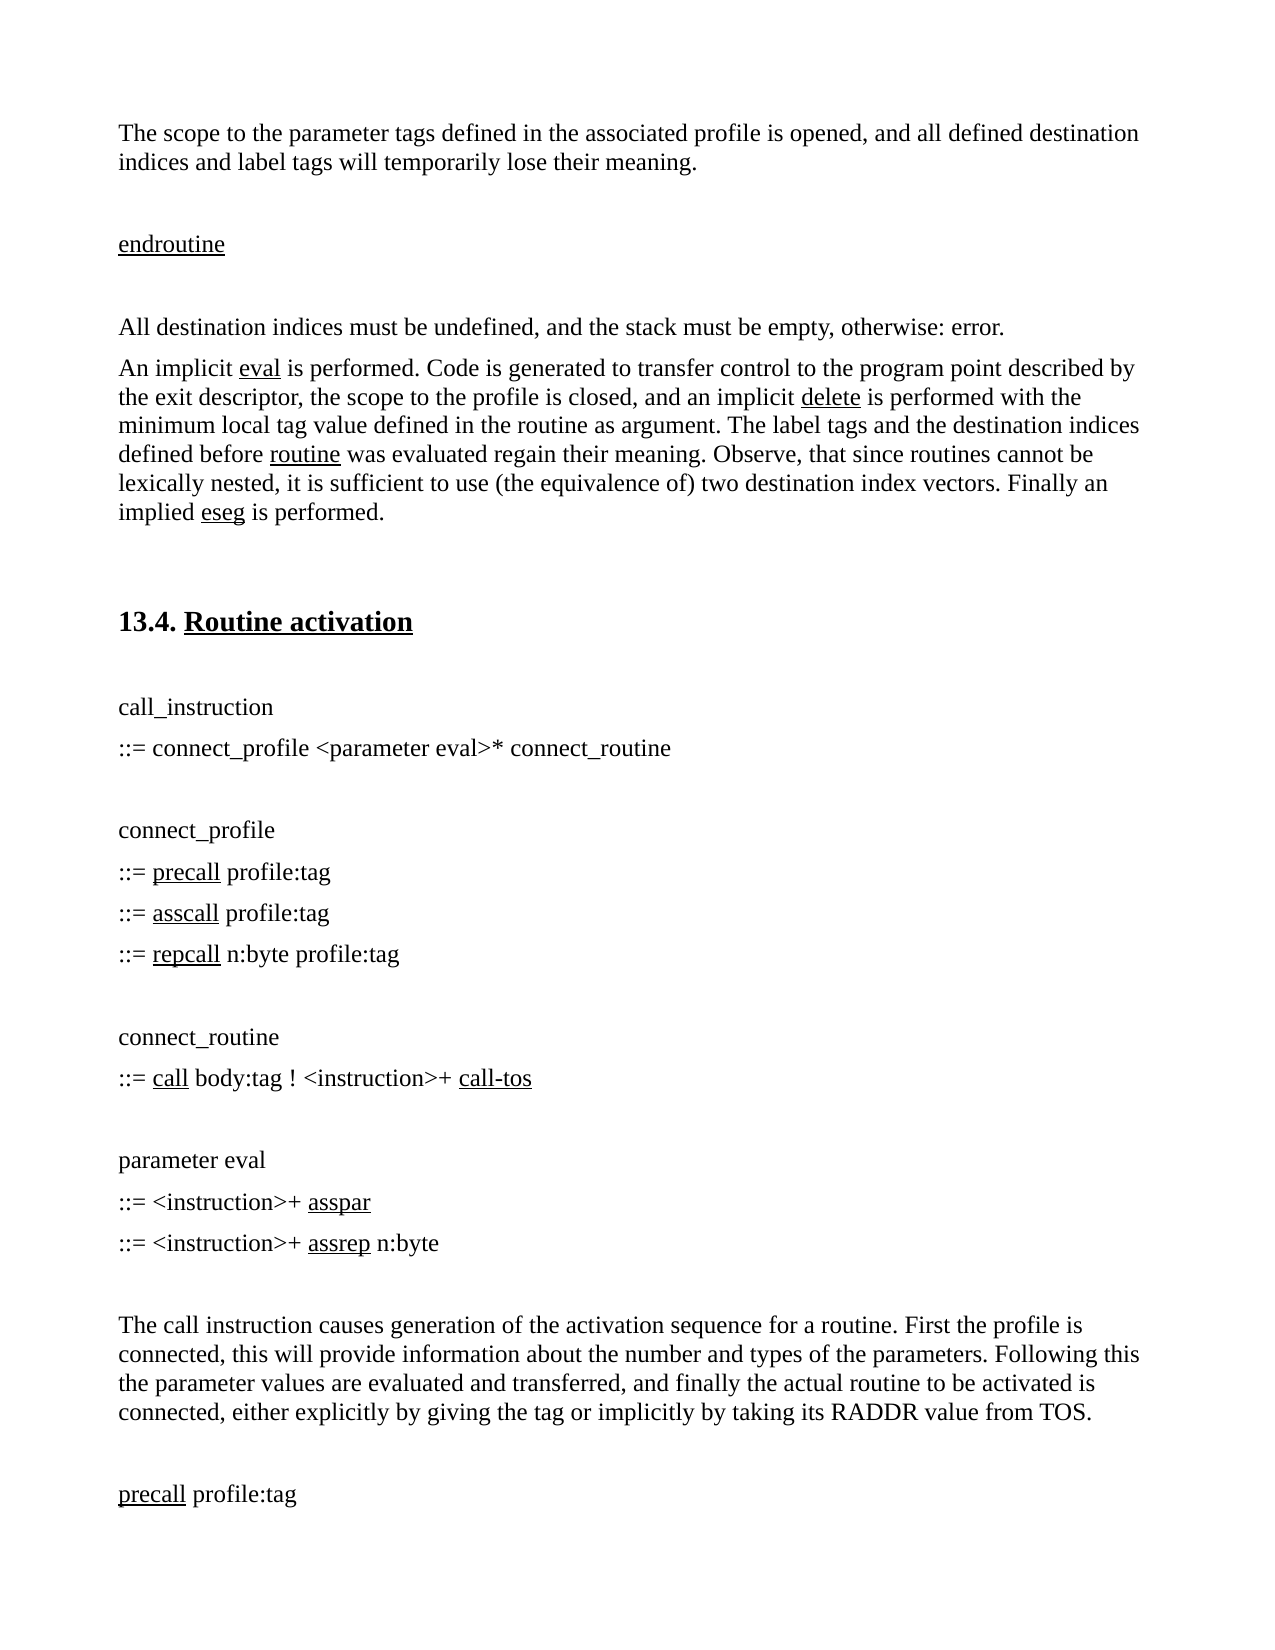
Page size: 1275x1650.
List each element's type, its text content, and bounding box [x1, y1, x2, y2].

text The scope to the parameter tags defined in the associated profile is opened, and all defined destination indices and label tags will temporarily lose their meaning. [118, 118, 1157, 176]
text ::= <instruction>+ asspar [118, 1187, 1157, 1215]
text call_instruction [118, 692, 1157, 720]
text ::= asscall profile:tag [118, 898, 1157, 927]
text endroutine [118, 229, 1157, 258]
text ::= repcall n:byte profile:tag [118, 939, 1157, 968]
text ::= <instruction>+ assrep n:byte [118, 1228, 1157, 1257]
text parameter eval [118, 1145, 1157, 1174]
text ::= connect_profile <parameter eval>* connect_routine [118, 733, 1157, 762]
text The call instruction causes generation of the activation sequence for a routine. First the profile is connected, this will provide information about the number and types of the parameters. Following this the parameter values are evaluated and transferred, and finally the actual routine to be activated is connected, either explicitly by giving the tag or implicitly by taking its RADDR value from TOS. [118, 1310, 1157, 1425]
text All destination indices must be undefined, and the stack must be empty, otherwise: error. [118, 312, 1157, 341]
text connect_profile [118, 815, 1157, 844]
text An implicit eval is performed. Code is generated to transfer control to the program point described by the exit descriptor, the scope to the profile is closed, and an implicit delete is performed with the minimum local tag value defined in the routine as argument. The label tags and the destination indices defined before routine was evaluated regain their meaning. Observe, that since routines cannot be lexically nested, it is sufficient to use (the equivalence of) two destination index vectors. Finally an implied eseg is performed. [118, 353, 1157, 526]
text ::= precall profile:tag [118, 857, 1157, 885]
text ::= call body:tag ! <instruction>+ call-tos [118, 1063, 1157, 1092]
text connect_routine [118, 1022, 1157, 1050]
text precall profile:tag [118, 1479, 1157, 1508]
subtitle 13.4. Routine activation [118, 604, 1157, 638]
